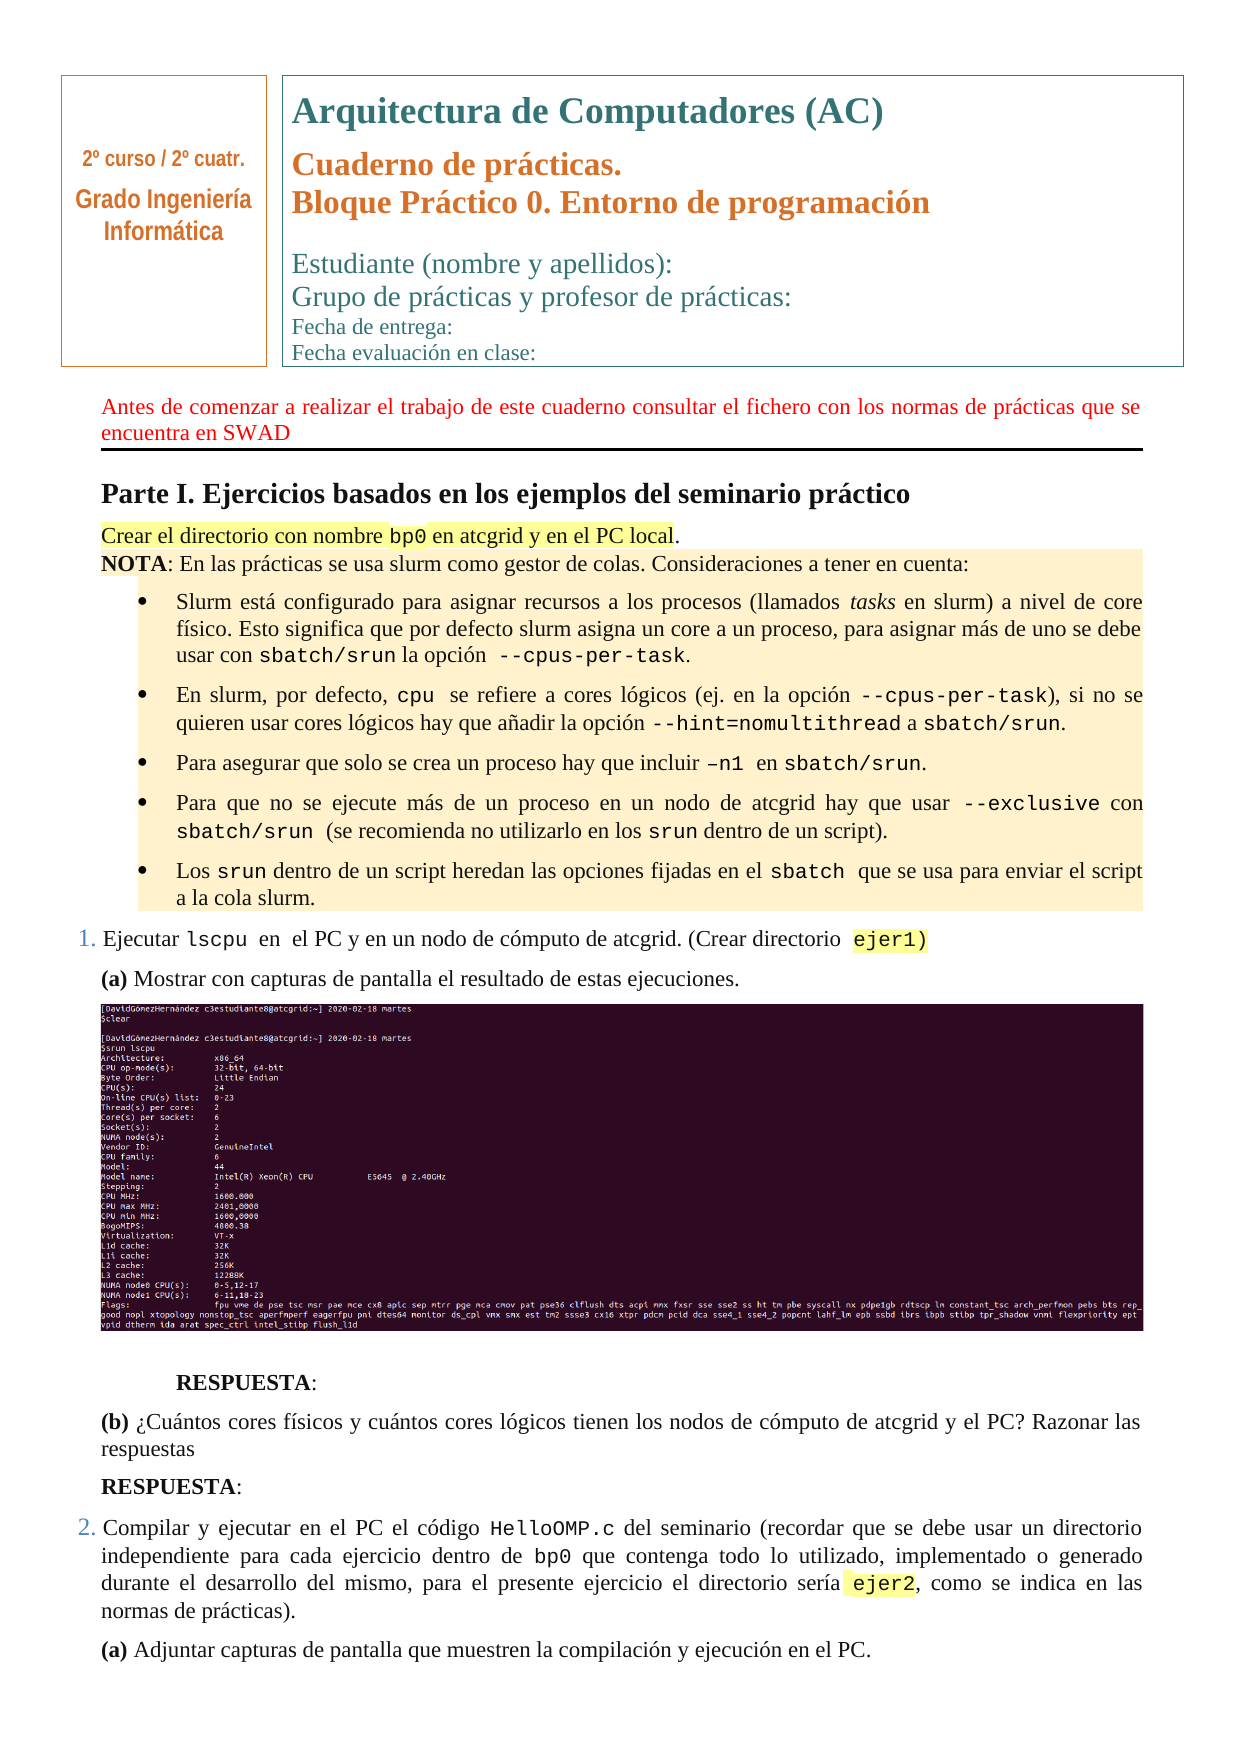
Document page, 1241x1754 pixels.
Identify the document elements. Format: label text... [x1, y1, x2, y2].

text (b) ¿Cuántos cores físicos y cuántos cores lógicos tienen los nodos de cómputo de atcgrid y el PC? Razonar las respuestas [101, 1408, 1143, 1461]
picture [100, 1004, 1144, 1331]
list Para que no se ejecute más de un proceso en un nodo de atcgrid hay que usar --exclusive con sbatch/srun (se recomienda no utilizarlo en los srun dentro de un script). [138, 789, 1143, 844]
table_header 2º curso / 2º cuatr. Grado Ingeniería Informática [62, 76, 266, 366]
table_header [267, 75, 282, 366]
text Antes de comenzar a realizar el trabajo de este cuaderno consultar el fichero con los normas de prácticas que se encuentra en SWAD [101, 393, 1143, 448]
list Slurm está configurado para asignar recursos a los procesos (llamados tasks en slurm) a nivel de core físico. Esto significa que por defecto slurm asigna un core a un proceso, para asignar más de uno se debe usar con sbatch/srun la opción --cpus-per-task. [138, 588, 1143, 669]
list Compilar y ejecutar en el PC el código HelloOMP.c del seminario (recordar que se debe usar un directorio independiente para cada ejercicio dentro de bp0 que contenga todo lo utilizado, implementado o generado durante el desarrollo del mismo, para el presente ejercicio el directorio sería ejer2, como se indica en las normas de prácticas). [71, 1512, 1143, 1623]
text (a) Mostrar con capturas de pantalla el resultado de estas ejecuciones. [101, 965, 1143, 992]
list Para asegurar que solo se crea un proceso hay que incluir –n1 en sbatch/srun. [138, 749, 1143, 777]
subtitle Parte I. Ejercicios basados en los ejemplos del seminario práctico [101, 476, 1143, 509]
list RESPUESTA: [101, 1473, 1143, 1500]
text NOTA: En las prácticas se usa slurm como gestor de colas. Consideraciones a tener en cuenta: [101, 549, 1143, 576]
list RESPUESTA: [176, 1369, 1143, 1396]
list En slurm, por defecto, cpu se refiere a cores lógicos (ej. en la opción --cpus-per-task), si no se quieren usar cores lógicos hay que añadir la opción --hint=nomultithread a sbatch/srun. [138, 681, 1143, 736]
table_header Arquitectura de Computadores (AC) Cuaderno de prácticas. Bloque Práctico 0. Entorno de programación Estudiante (nombre y apellidos): Grupo de prácticas y profesor de prácticas: Fecha de entrega: Fecha evaluación en clase: [283, 76, 1183, 366]
list Los srun dentro de un script heredan las opciones fijadas en el sbatch que se usa para enviar el script a la cola slurm. [138, 857, 1143, 911]
text Crear el directorio con nombre bp0 en atcgrid y en el PC local. [101, 522, 1143, 549]
text (a) Adjuntar capturas de pantalla que muestren la compilación y ejecución en el PC. [101, 1636, 1143, 1662]
list Ejecutar lscpu en el PC y en un nodo de cómputo de atcgrid. (Crear directorio ejer1) [71, 923, 1143, 953]
